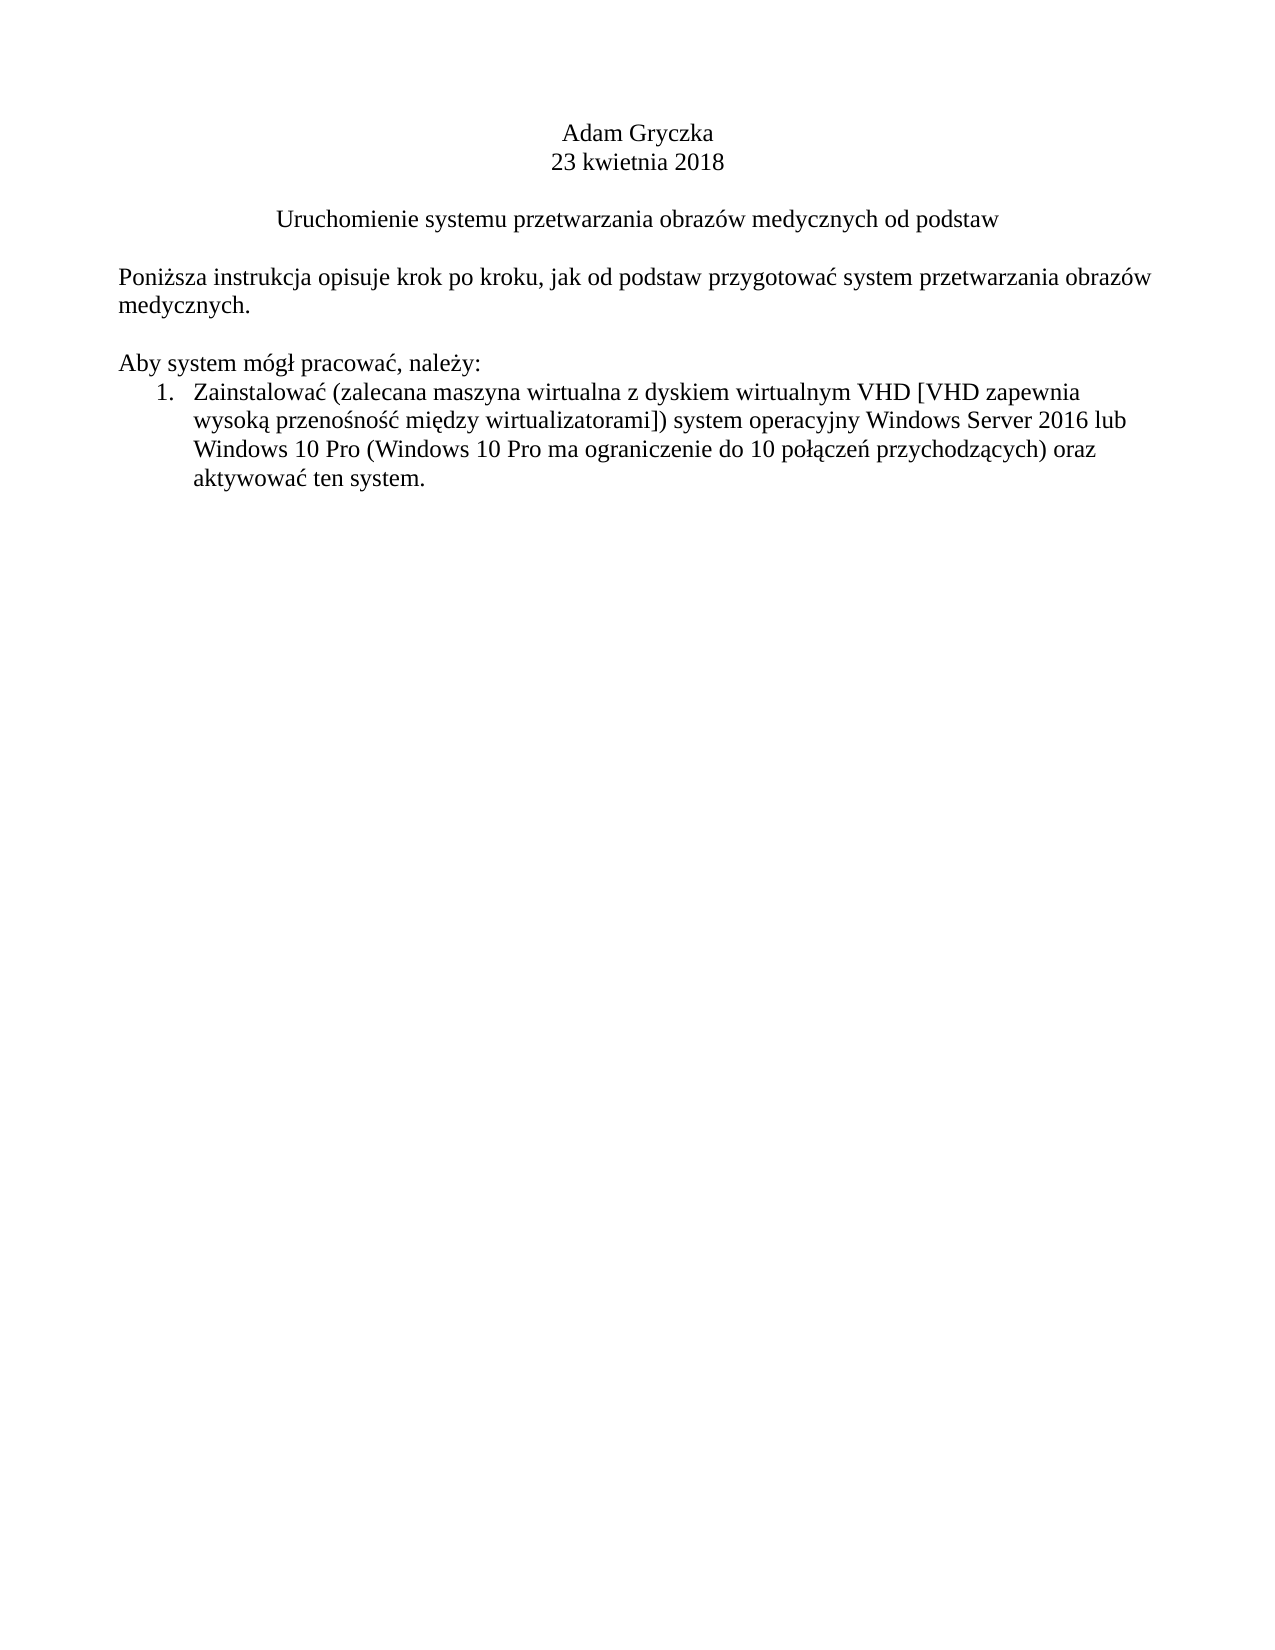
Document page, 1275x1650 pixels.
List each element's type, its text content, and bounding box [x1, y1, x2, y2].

text Adam Gryczka [118, 118, 1157, 147]
text 23 kwietnia 2018 [118, 147, 1157, 176]
list Zainstalować (zalecana maszyna wirtualna z dyskiem wirtualnym VHD [VHD zapewnia wysoką przenośność między wirtualizatorami]) system operacyjny Windows Server 2016 lub Windows 10 Pro (Windows 10 Pro ma ograniczenie do 10 połączeń przychodzących) oraz aktywować ten system. [156, 377, 1157, 492]
text Poniższa instrukcja opisuje krok po kroku, jak od podstaw przygotować system przetwarzania obrazów medycznych. [118, 262, 1157, 319]
text Uruchomienie systemu przetwarzania obrazów medycznych od podstaw [118, 204, 1157, 233]
text Aby system mógł pracować, należy: [118, 348, 1157, 377]
